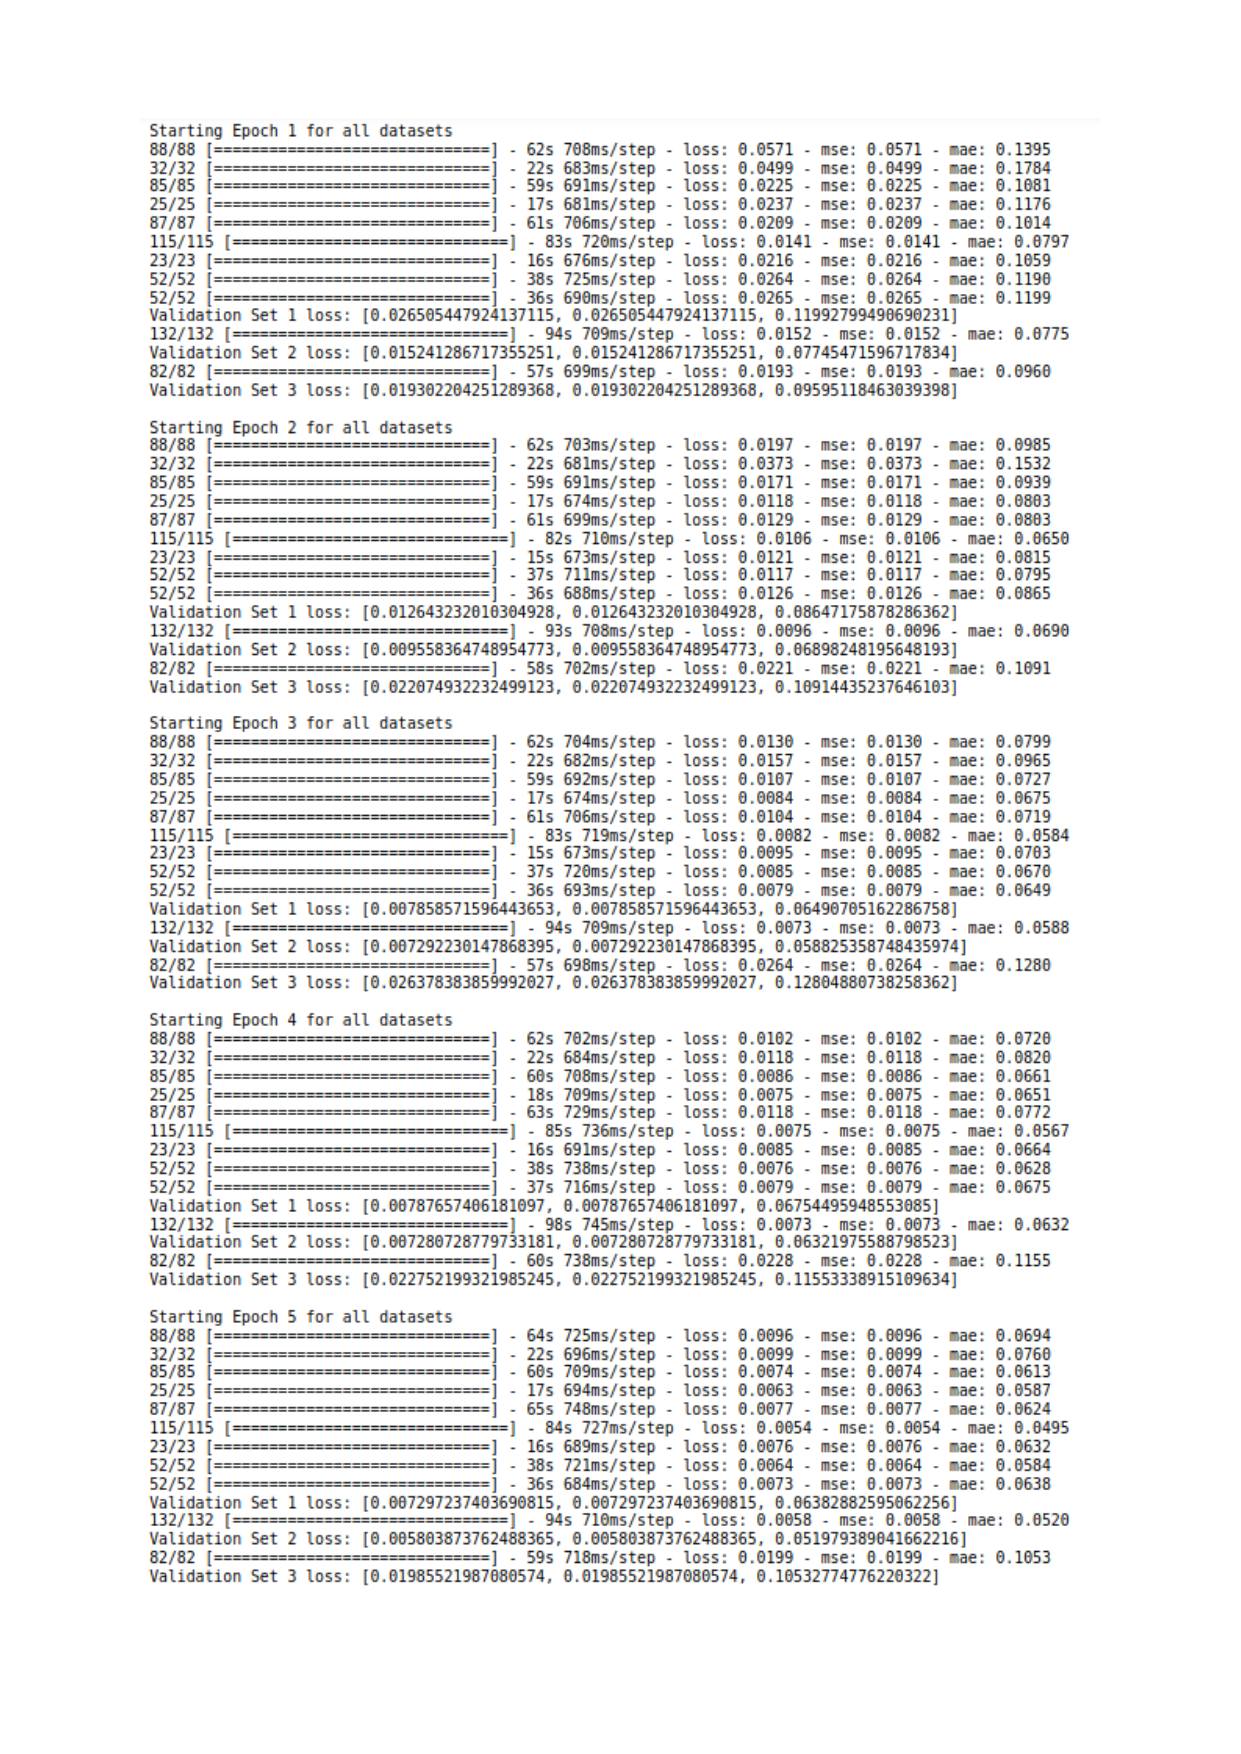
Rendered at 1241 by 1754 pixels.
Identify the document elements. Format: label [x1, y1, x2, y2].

picture [140, 118, 1100, 1601]
